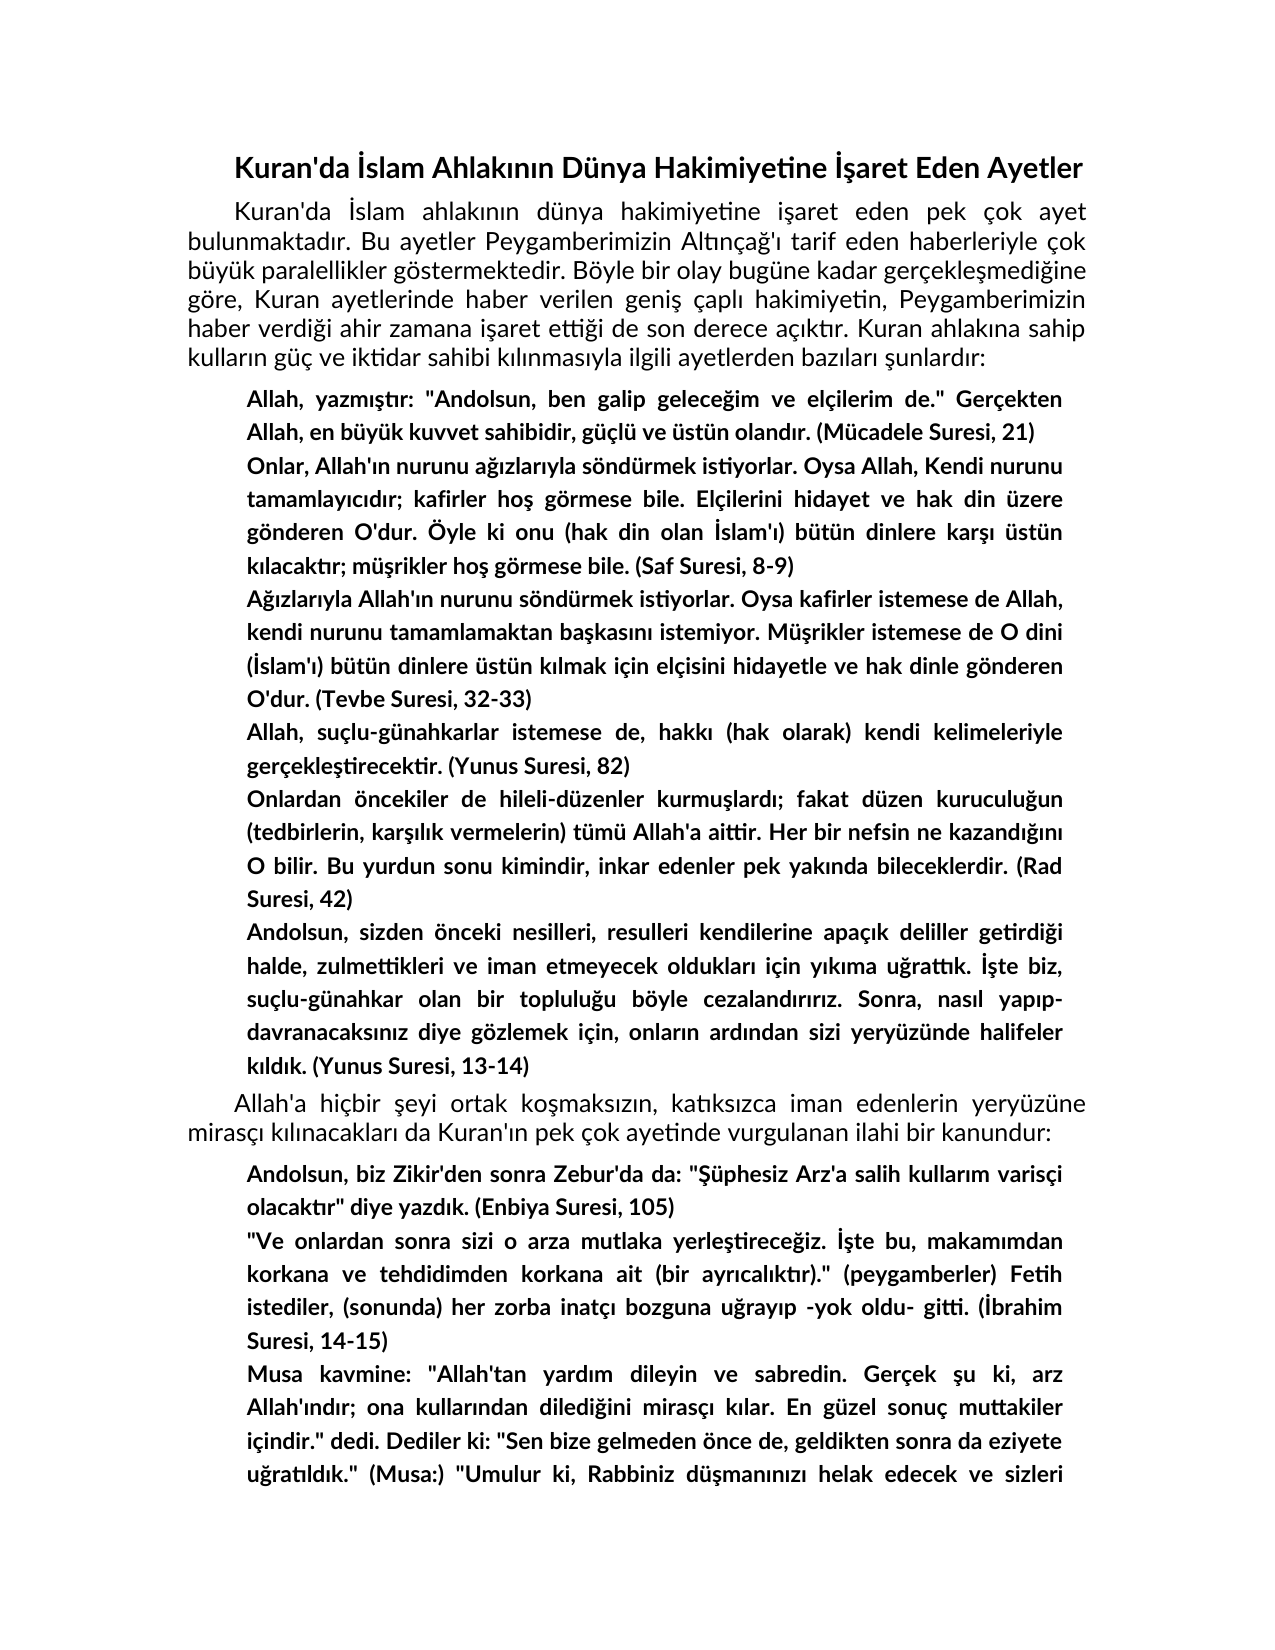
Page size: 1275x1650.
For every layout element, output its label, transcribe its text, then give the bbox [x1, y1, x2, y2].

text Andolsun, biz Zikir'den sonra Zebur'da da: "Şüphesiz Arz'a salih kullarım varisçi olacaktır" diye yazdık. (Enbiya Suresi, 105) [247, 1156, 1064, 1222]
text Musa kavmine: "Allah'tan yardım dileyin ve sabredin. Gerçek şu ki, arz Allah'ındır; ona kullarından dilediğini mirasçı kılar. En güzel sonuç muttakiler içindir." dedi. Dediler ki: "Sen bize gelmeden önce de, geldikten sonra da eziyete uğratıldık." (Musa:) "Umulur ki, Rabbiniz düşmanınızı helak edecek ve sizleri [247, 1356, 1064, 1489]
text Kuran'da İslam ahlakının dünya hakimiyetine işaret eden pek çok ayet bulunmaktadır. Bu ayetler Peygamberimizin Altınçağ'ı tarif eden haberleriyle çok büyük paralellikler göstermektedir. Böyle bir olay bugüne kadar gerçekleşmediğine göre, Kuran ayetlerinde haber verilen geniş çaplı hakimiyetin, Peygamberimizin haber verdiği ahir zamana işaret ettiği de son derece açıktır. Kuran ahlakına sahip kulların güç ve iktidar sahibi kılınmasıyla ilgili ayetlerden bazıları şunlardır: [187, 197, 1087, 372]
text Allah, suçlu-günahkarlar istemese de, hakkı (hak olarak) kendi kelimeleriyle gerçekleştirecektir. (Yunus Suresi, 82) [247, 714, 1064, 781]
text "Ve onlardan sonra sizi o arza mutlaka yerleştireceğiz. İşte bu, makamımdan korkana ve tehdidimden korkana ait (bir ayrıcalıktır)." (peygamberler) Fetih istediler, (sonunda) her zorba inatçı bozguna uğrayıp -yok oldu- gitti. (İbrahim Suresi, 14-15) [247, 1222, 1064, 1356]
text Allah'a hiçbir şeyi ortak koşmaksızın, katıksızca iman edenlerin yeryüzüne mirasçı kılınacakları da Kuran'ın pek çok ayetinde vurgulanan ilahi bir kanundur: [187, 1089, 1087, 1147]
text Andolsun, sizden önceki nesilleri, resulleri kendilerine apaçık deliller getirdiği halde, zulmettikleri ve iman etmeyecek oldukları için yıkıma uğrattık. İşte biz, suçlu-günahkar olan bir topluluğu böyle cezalandırırız. Sonra, nasıl yapıp-davranacaksınız diye gözlemek için, onların ardından sizi yeryüzünde halifeler kıldık. (Yunus Suresi, 13-14) [247, 914, 1064, 1081]
text Allah, yazmıştır: "Andolsun, ben galip geleceğim ve elçilerim de." Gerçekten Allah, en büyük kuvvet sahibidir, güçlü ve üstün olandır. (Mücadele Suresi, 21) [247, 381, 1064, 447]
text Ağızlarıyla Allah'ın nurunu söndürmek istiyorlar. Oysa kafirler istemese de Allah, kendi nurunu tamamlamaktan başkasını istemiyor. Müşrikler istemese de O dini (İslam'ı) bütün dinlere üstün kılmak için elçisini hidayetle ve hak dinle gönderen O'dur. (Tevbe Suresi, 32-33) [247, 581, 1064, 714]
text Onlardan öncekiler de hileli-düzenler kurmuşlardı; fakat düzen kuruculuğun (tedbirlerin, karşılık vermelerin) tümü Allah'a aittir. Her bir nefsin ne kazandığını O bilir. Bu yurdun sonu kimindir, inkar edenler pek yakında bileceklerdir. (Rad Suresi, 42) [247, 781, 1064, 914]
subtitle Kuran'da İslam Ahlakının Dünya Hakimiyetine İşaret Eden Ayetler [187, 150, 1087, 185]
text Onlar, Allah'ın nurunu ağızlarıyla söndürmek istiyorlar. Oysa Allah, Kendi nurunu tamamlayıcıdır; kafirler hoş görmese bile. Elçilerini hidayet ve hak din üzere gönderen O'dur. Öyle ki onu (hak din olan İslam'ı) bütün dinlere karşı üstün kılacaktır; müşrikler hoş görmese bile. (Saf Suresi, 8-9) [247, 447, 1064, 581]
